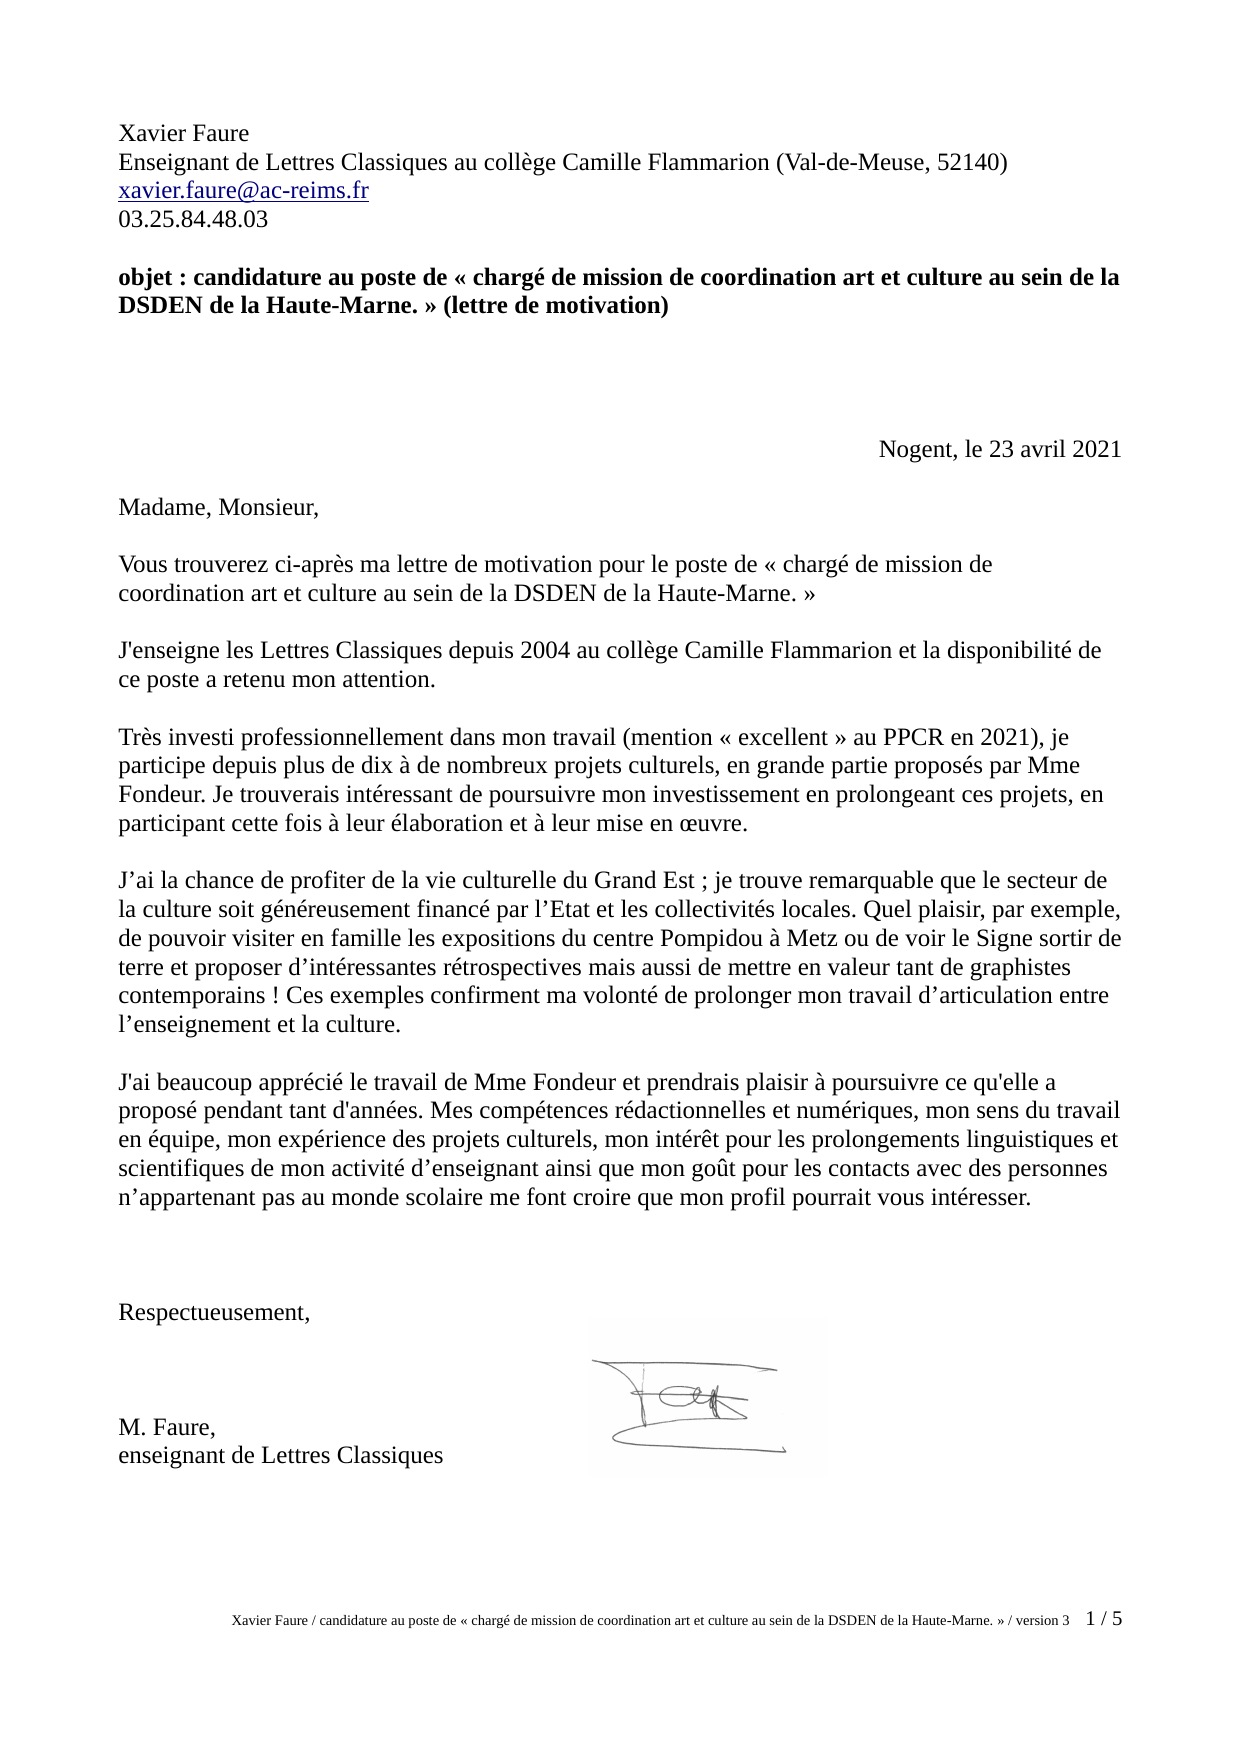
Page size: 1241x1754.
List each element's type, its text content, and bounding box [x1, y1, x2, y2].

text Madame, Monsieur, [118, 492, 1122, 521]
picture [587, 1317, 829, 1478]
text Vous trouverez ci-après ma lettre de motivation pour le poste de « chargé de mission de coordination art et culture au sein de la DSDEN de la Haute-Marne. » [118, 549, 1122, 607]
text Respectueusement, [118, 1297, 1122, 1326]
text Nogent, le 23 avril 2021 [118, 434, 1122, 463]
text enseignant de Lettres Classiques [118, 1441, 587, 1469]
text M. Faure, [118, 1412, 587, 1441]
text xavier.faure@ac-reims.fr [118, 176, 1122, 204]
text objet : candidature au poste de « chargé de mission de coordination art et culture au sein de la DSDEN de la Haute-Marne. » (lettre de motivation) [118, 262, 1122, 319]
text Xavier Faure [118, 118, 1122, 147]
text 03.25.84.48.03 [118, 204, 1122, 233]
text J'ai beaucoup apprécié le travail de Mme Fondeur et prendrais plaisir à poursuivre ce qu'elle a proposé pendant tant d'années. Mes compétences rédactionnelles et numériques, mon sens du travail en équipe, mon expérience des projets culturels, mon intérêt pour les prolongements linguistiques et scientifiques de mon activité d’enseignant ainsi que mon goût pour les contacts avec des personnes n’appartenant pas au monde scolaire me font croire que mon profil pourrait vous intéresser. [118, 1067, 1122, 1211]
text J'enseigne les Lettres Classiques depuis 2004 au collège Camille Flammarion et la disponibilité de ce poste a retenu mon attention. [118, 636, 1122, 693]
text [829, 1412, 1122, 1441]
text Enseignant de Lettres Classiques au collège Camille Flammarion (Val-de-Meuse, 52140) [118, 147, 1122, 176]
text Très investi professionnellement dans mon travail (mention « excellent » au PPCR en 2021), je participe depuis plus de dix à de nombreux projets culturels, en grande partie proposés par Mme Fondeur. Je trouverais intéressant de poursuivre mon investissement en prolongeant ces projets, en participant cette fois à leur élaboration et à leur mise en œuvre. [118, 722, 1122, 837]
text J’ai la chance de profiter de la vie culturelle du Grand Est ; je trouve remarquable que le secteur de la culture soit généreusement financé par l’Etat et les collectivités locales. Quel plaisir, par exemple, de pouvoir visiter en famille les expositions du centre Pompidou à Metz ou de voir le Signe sortir de terre et proposer d’intéressantes rétrospectives mais aussi de mettre en valeur tant de graphistes contemporains ! Ces exemples confirment ma volonté de prolonger mon travail d’articulation entre l’enseignement et la culture. [118, 866, 1122, 1038]
text [829, 1441, 1122, 1469]
